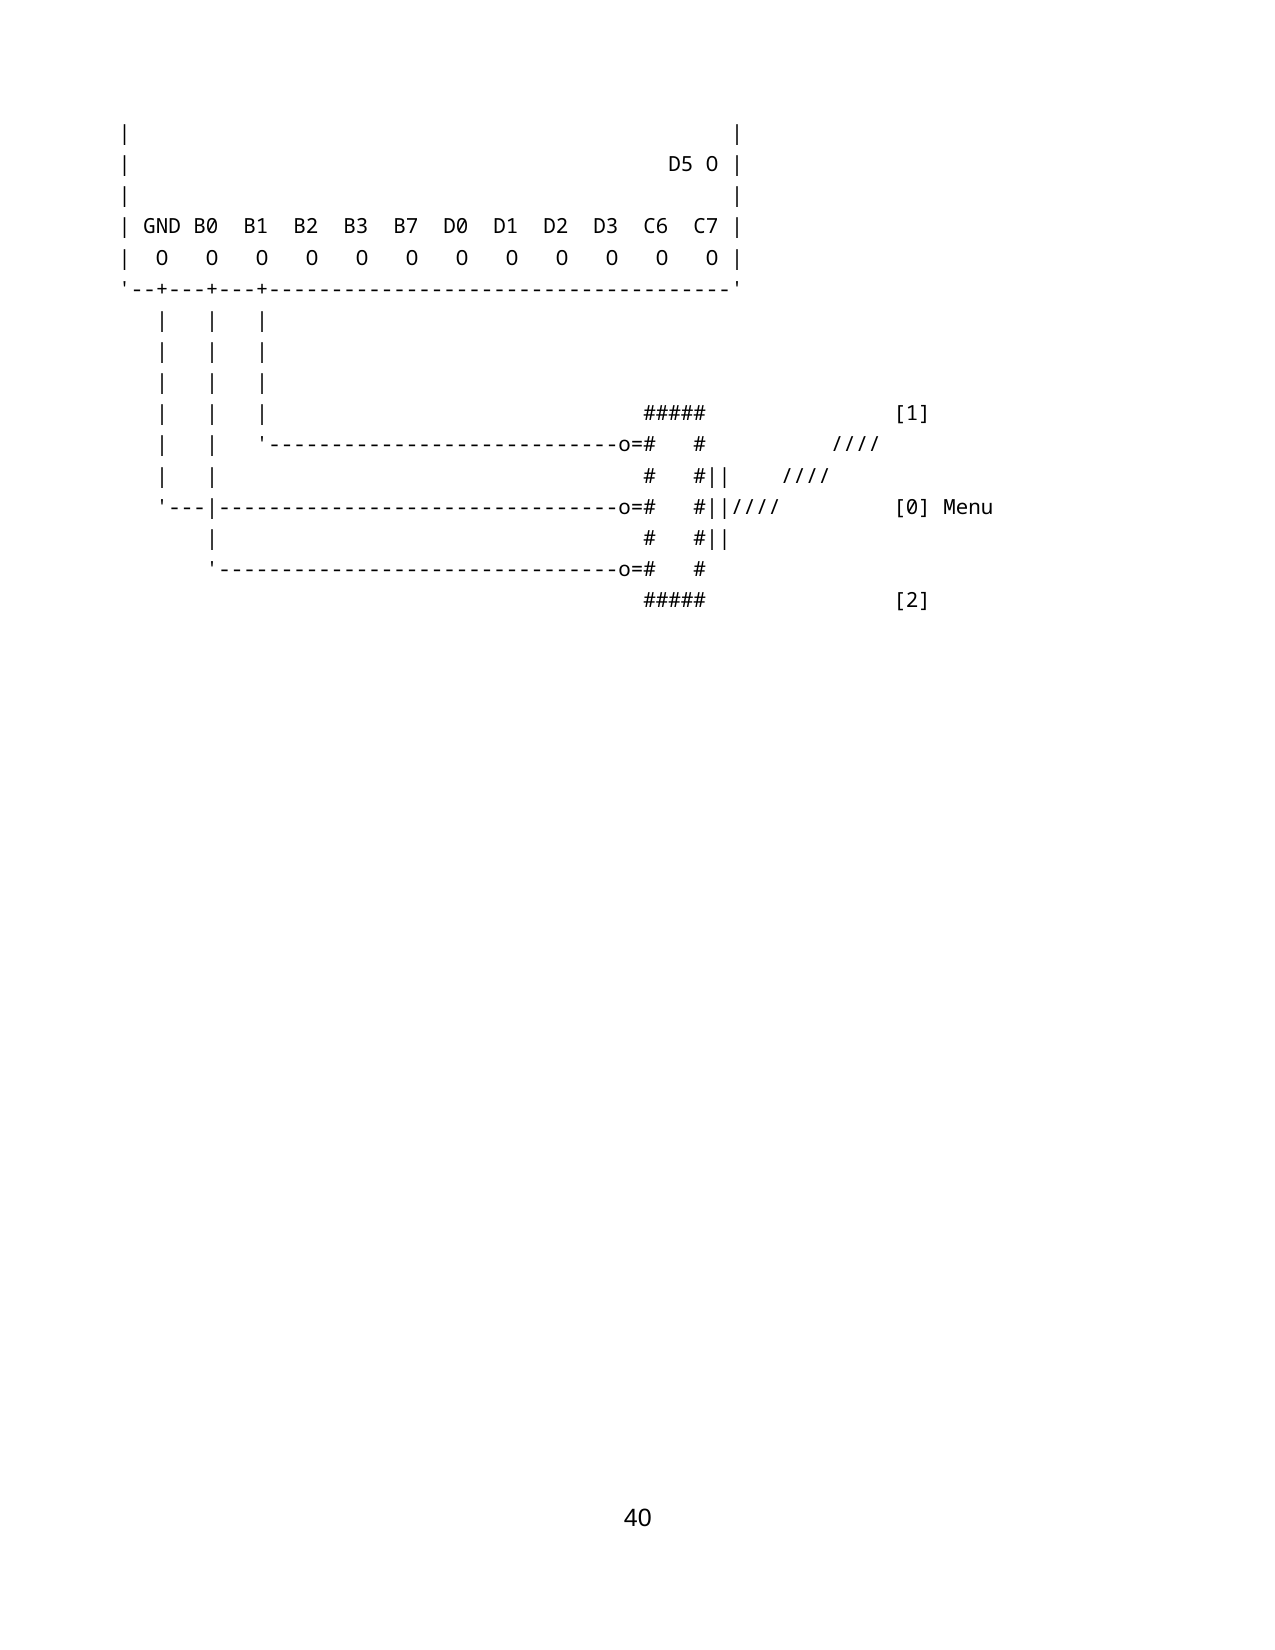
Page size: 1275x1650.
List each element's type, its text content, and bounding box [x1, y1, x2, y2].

text | | | [118, 336, 1157, 364]
text | # #|| [118, 523, 1157, 551]
text '--------------------------------o=# # [118, 554, 1157, 583]
text | O O O O O O O O O O O O | [118, 243, 1157, 271]
text | | | ##### [1] [118, 398, 1157, 427]
text | | | [118, 367, 1157, 396]
text '--+---+---+-------------------------------------' [118, 274, 1157, 302]
text | | | [118, 305, 1157, 333]
text '---|--------------------------------o=# #||//// [0] Menu [118, 492, 1157, 520]
text ##### [2] [118, 585, 1157, 614]
text | | [118, 180, 1157, 209]
text | D5 O | [118, 149, 1157, 178]
text | | [118, 118, 1157, 147]
text | GND B0 B1 B2 B3 B7 D0 D1 D2 D3 C6 C7 | [118, 212, 1157, 240]
text | | '----------------------------o=# # //// [118, 429, 1157, 458]
text | | # #|| //// [118, 461, 1157, 489]
